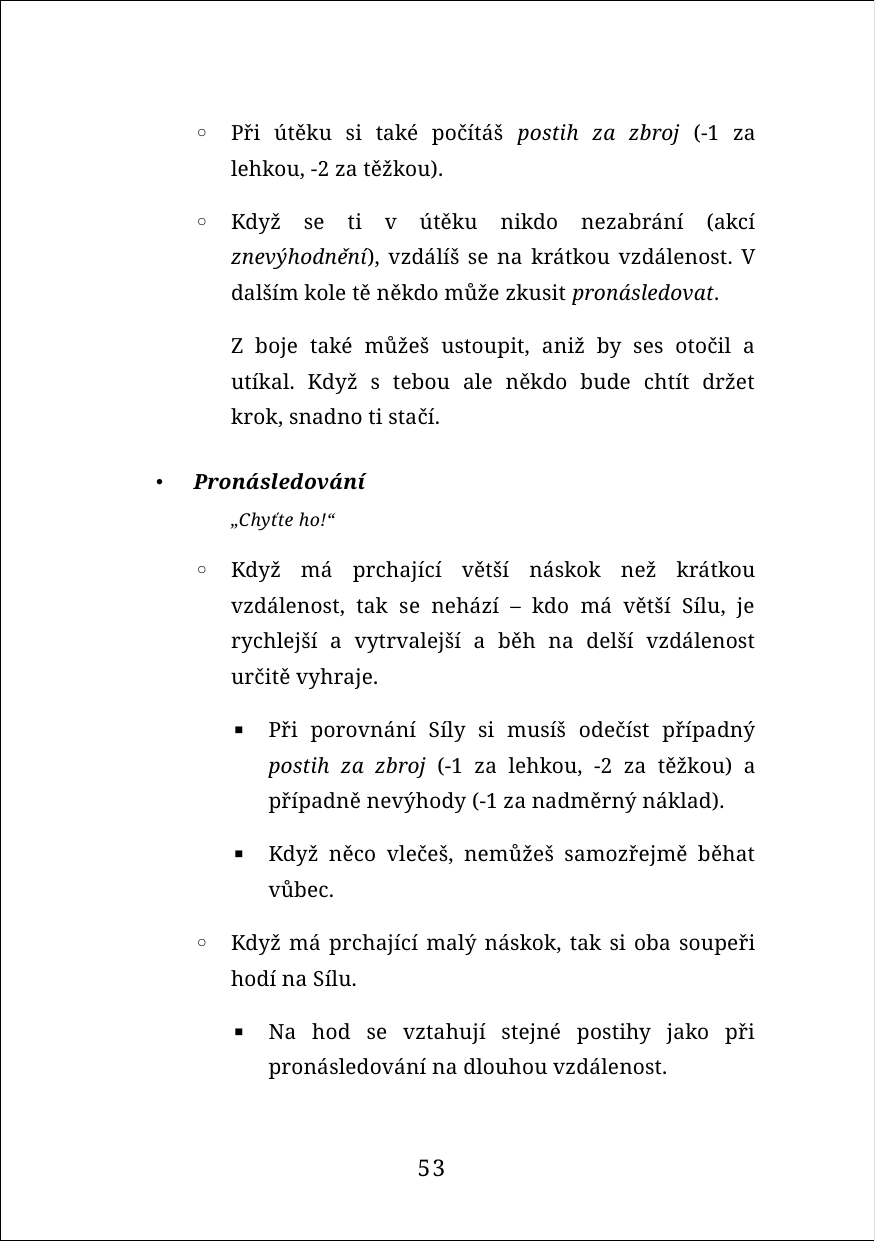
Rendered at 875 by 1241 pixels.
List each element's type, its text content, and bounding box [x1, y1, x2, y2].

list Když něco vlečeš, nemůžeš samozřejmě běhat vůbec. [231, 839, 756, 903]
list Při útěku si také počítáš postih za zbroj (-1 za lehkou, -2 za těžkou). [193, 118, 756, 182]
list Při porovnání Síly si musíš odečíst případný postih za zbroj (-1 za lehkou, -2 za těžkou) a případně nevýhody (-1 za nadměrný náklad). [231, 715, 756, 815]
list Když má prchající malý náskok, tak si oba soupeři hodí na Sílu. [193, 928, 756, 992]
list Z boje také můžeš ustoupit, aniž by ses otočil a utíkal. Když s tebou ale někdo bude chtít držet krok, snadno ti stačí. [193, 331, 756, 431]
list „Chyťte ho!“ [193, 507, 756, 532]
list Na hod se vztahují stejné postihy jako při pronásledování na dlouhou vzdálenost. [231, 1017, 756, 1081]
subtitle Pronásledování [156, 467, 756, 496]
list Když se ti v útěku nikdo nezabrání (akcí znevýhodnění), vzdálíš se na krátkou vzdálenost. V dalším kole tě někdo může zkusit pronásledovat. [193, 207, 756, 306]
list Když má prchající větší náskok než krátkou vzdálenost, tak se nehází – kdo má větší Sílu, je rychlejší a vytrvalejší a běh na delší vzdálenost určitě vyhraje. [193, 555, 756, 690]
